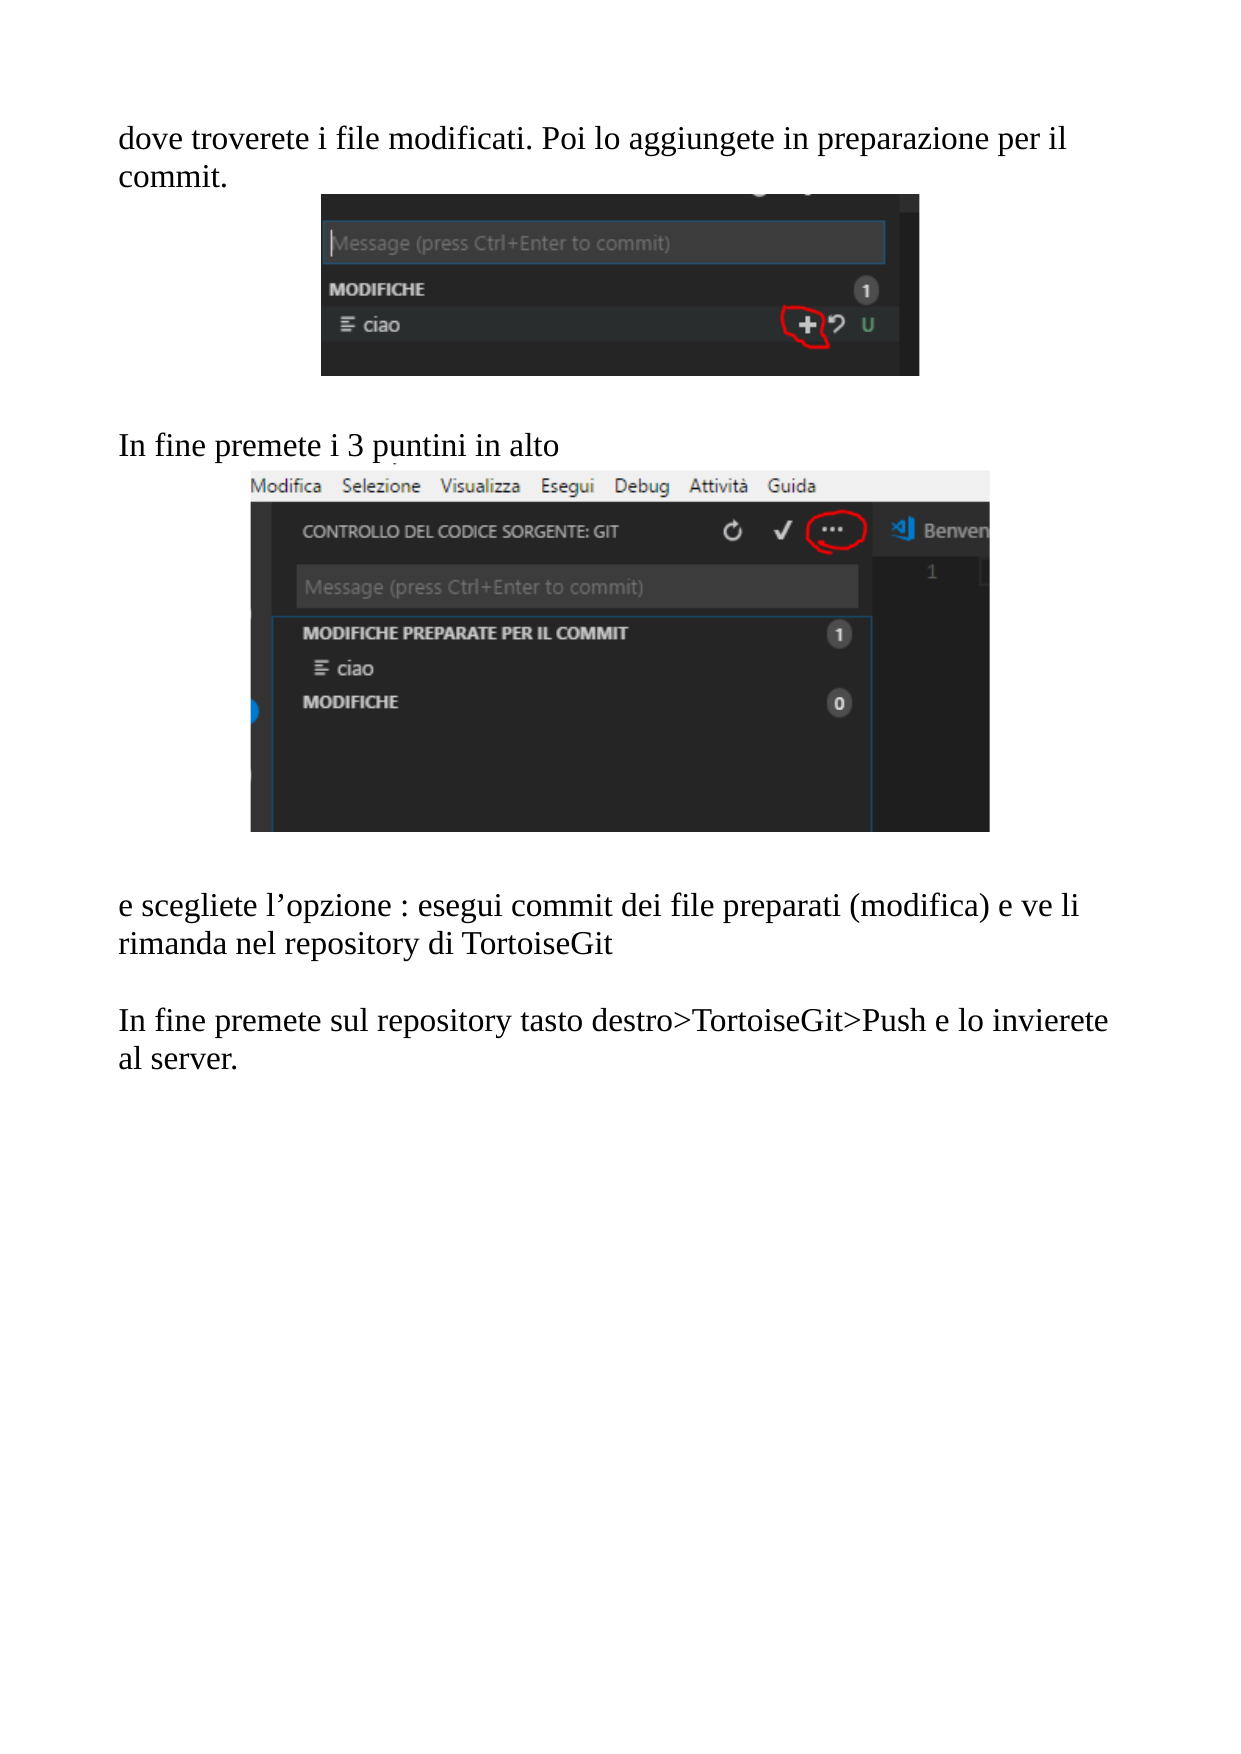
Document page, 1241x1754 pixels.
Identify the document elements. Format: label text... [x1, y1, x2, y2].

text e scegliete l’opzione : esegui commit dei file preparati (modifica) e ve li rimanda nel repository di TortoiseGit [118, 885, 1122, 961]
picture [250, 463, 990, 832]
picture [321, 194, 920, 376]
text In fine premete sul repository tasto destro>TortoiseGit>Push e lo invierete al server. [118, 1000, 1122, 1076]
text In fine premete i 3 puntini in alto [118, 425, 1122, 463]
text dove troverete i file modificati. Poi lo aggiungete in preparazione per il commit. [118, 118, 1122, 195]
